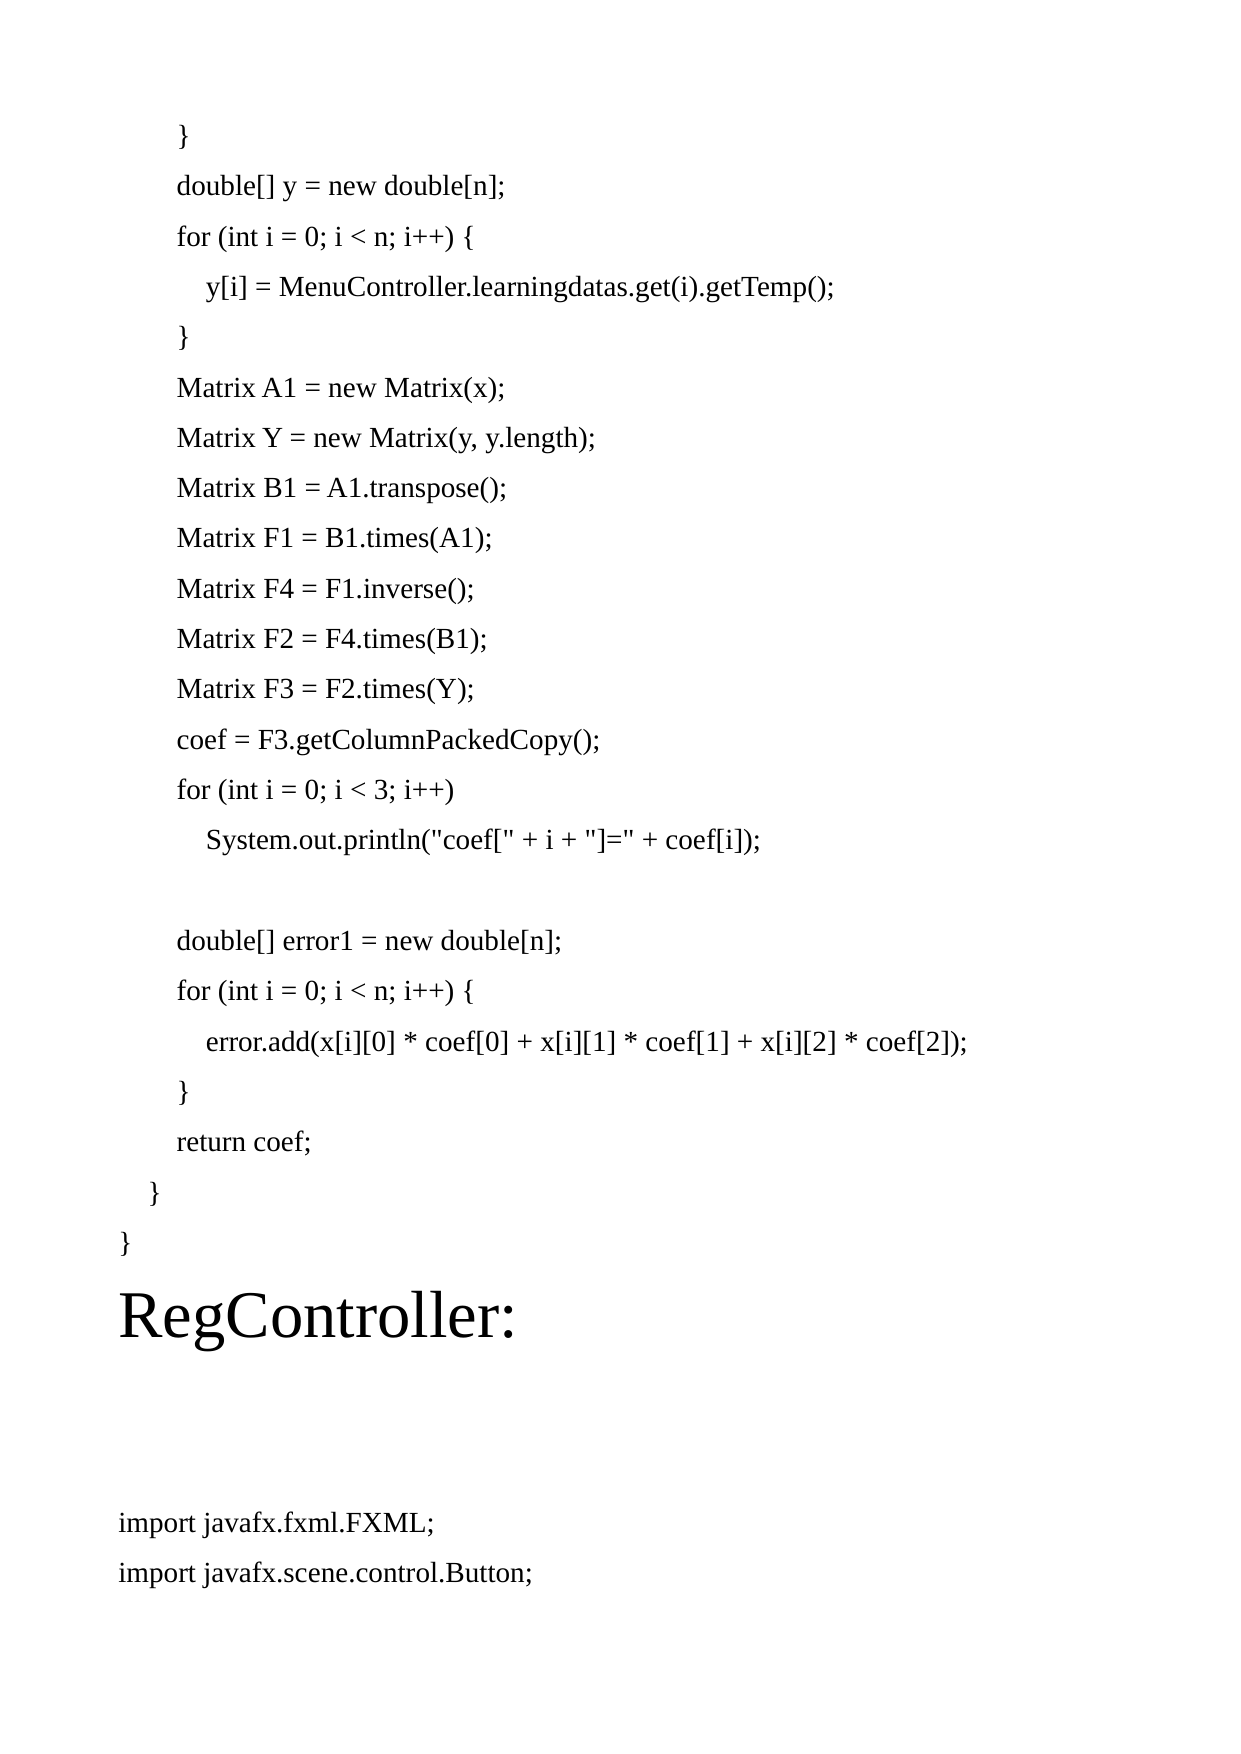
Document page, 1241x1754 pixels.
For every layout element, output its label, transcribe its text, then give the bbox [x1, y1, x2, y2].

text import javafx.fxml.FXML; [118, 1505, 1113, 1539]
text error.add(x[i][0] * coef[0] + x[i][1] * coef[1] + x[i][2] * coef[2]); [118, 1024, 1113, 1057]
text coef = F3.getColumnPackedCopy(); [118, 722, 1113, 755]
text for (int i = 0; i < n; i++) { [118, 973, 1113, 1007]
text RegController: [118, 1275, 1113, 1467]
text double[] error1 = new double[n]; [118, 923, 1113, 957]
text y[i] = MenuController.learningdatas.get(i).getTemp(); [118, 269, 1113, 303]
text Matrix Y = new Matrix(y, y.length); [118, 420, 1113, 453]
text Matrix B1 = A1.transpose(); [118, 470, 1113, 504]
text for (int i = 0; i < n; i++) { [118, 219, 1113, 252]
text Matrix F2 = F4.times(B1); [118, 621, 1113, 655]
text Matrix F3 = F2.times(Y); [118, 672, 1113, 705]
text Matrix F4 = F1.inverse(); [118, 571, 1113, 604]
text Matrix F1 = B1.times(A1); [118, 521, 1113, 554]
text for (int i = 0; i < 3; i++) [118, 772, 1113, 806]
text System.out.println("coef[" + i + "]=" + coef[i]); [118, 822, 1113, 856]
text return coef; [118, 1124, 1113, 1158]
text import javafx.scene.control.Button; [118, 1556, 1113, 1589]
text Matrix A1 = new Matrix(x); [118, 370, 1113, 403]
text } [118, 118, 1113, 152]
text } [118, 319, 1113, 353]
text } [118, 1225, 1113, 1258]
text double[] y = new double[n]; [118, 168, 1113, 202]
text } [118, 1074, 1113, 1108]
text } [118, 1175, 1113, 1208]
